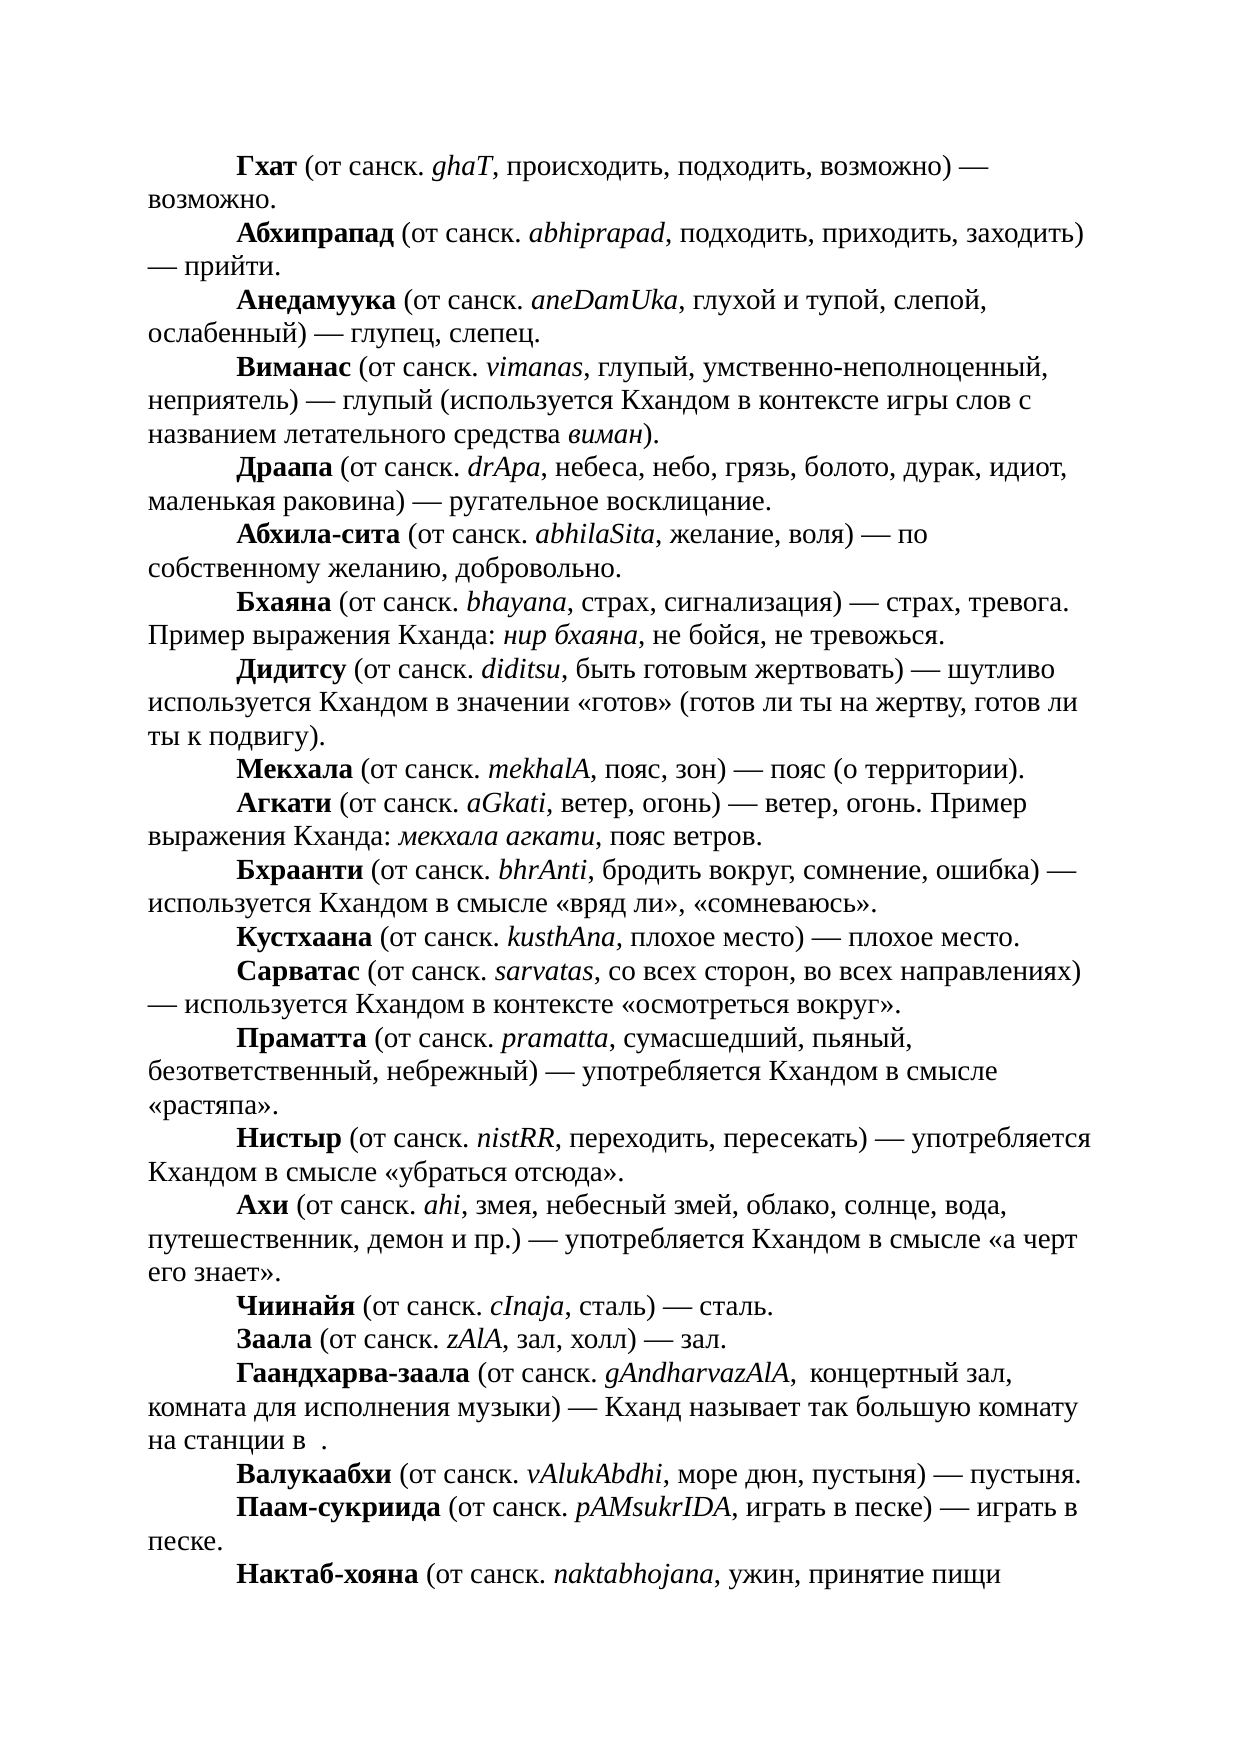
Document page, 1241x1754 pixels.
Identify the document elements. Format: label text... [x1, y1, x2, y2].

text Абхипрапад (от санск. abhiprapad, подходить, приходить, заходить) — прийти. [148, 215, 1093, 282]
text Сарватас (от санск. sarvatas, со всех сторон, во всех направлениях) — используется Кхандом в контексте «осмотреться вокруг». [148, 953, 1093, 1020]
text Праматта (от санск. pramatta, сумасшедший, пьяный, безответственный, небрежный) — употребляется Кхандом в смысле «растяпа». [148, 1020, 1093, 1120]
text Заала (от санск. zAlA, зал, холл) — зал. [148, 1322, 1093, 1355]
text Нактаб-хояна (от санск. naktabhojana, ужин, принятие пищи [148, 1556, 1093, 1590]
text Бхаяна (от санск. bhayana, страх, сигнализация) — страх, тревога. Пример выражения Кханда: нир бхаяна, не бойся, не тревожься. [148, 584, 1093, 651]
text Дидитсу (от санск. diditsu, быть готовым жертвовать) — шутливо используется Кхандом в значении «готов» (готов ли ты на жертву, готов ли ты к подвигу). [148, 651, 1093, 751]
text Валукаабхи (от санск. vAlukAbdhi, море дюн, пустыня) — пустыня. [148, 1456, 1093, 1489]
text Ахи (от санск. ahi, змея, небесный змей, облако, солнце, вода, путешественник, демон и пр.) — употребляется Кхандом в смысле «а черт его знает». [148, 1187, 1093, 1288]
text Анедамуука (от санск. aneDamUka, глухой и тупой, слепой, ослабенный) — глупец, слепец. [148, 282, 1093, 349]
text Виманас (от санск. vimanas, глупый, умственно-неполноценный, неприятель) — глупый (используется Кхандом в контексте игры слов с названием летательного средства виман). [148, 349, 1093, 449]
text Нистыр (от санск. nistRR, переходить, пересекать) — употребляется Кхандом в смысле «убраться отсюда». [148, 1120, 1093, 1187]
text Драапа (от санск. drApa, небеса, небо, грязь, болото, дурак, идиот, маленькая раковина) — ругательное восклицание. [148, 449, 1093, 517]
text Гаандхарва-заала (от санск. gAndharvazAlA, концертный зал, комната для исполнения музыки) — Кханд называет так большую комнату на станции в . [148, 1355, 1093, 1456]
text Агкати (от санск. aGkati, ветер, огонь) — ветер, огонь. Пример выражения Кханда: мекхала агкати, пояс ветров. [148, 785, 1093, 852]
text Паам-сукриида (от санск. pAMsukrIDA, играть в песке) — играть в песке. [148, 1489, 1093, 1556]
text Кустхаана (от санск. kusthAna, плохое место) — плохое место. [148, 919, 1093, 953]
text Бхраанти (от санск. bhrAnti, бродить вокруг, сомнение, ошибка) — используется Кхандом в смысле «вряд ли», «сомневаюсь». [148, 852, 1093, 919]
text Гхат (от санск. ghaT, происходить, подходить, возможно) — возможно. [148, 148, 1093, 215]
text Абхила-сита (от санск. abhilaSita, желание, воля) — по собственному желанию, добровольно. [148, 517, 1093, 584]
text Чиинайя (от санск. cInaja, сталь) — сталь. [148, 1288, 1093, 1322]
text Мекхала (от санск. mekhalA, пояс, зон) — пояс (о территории). [148, 751, 1093, 785]
